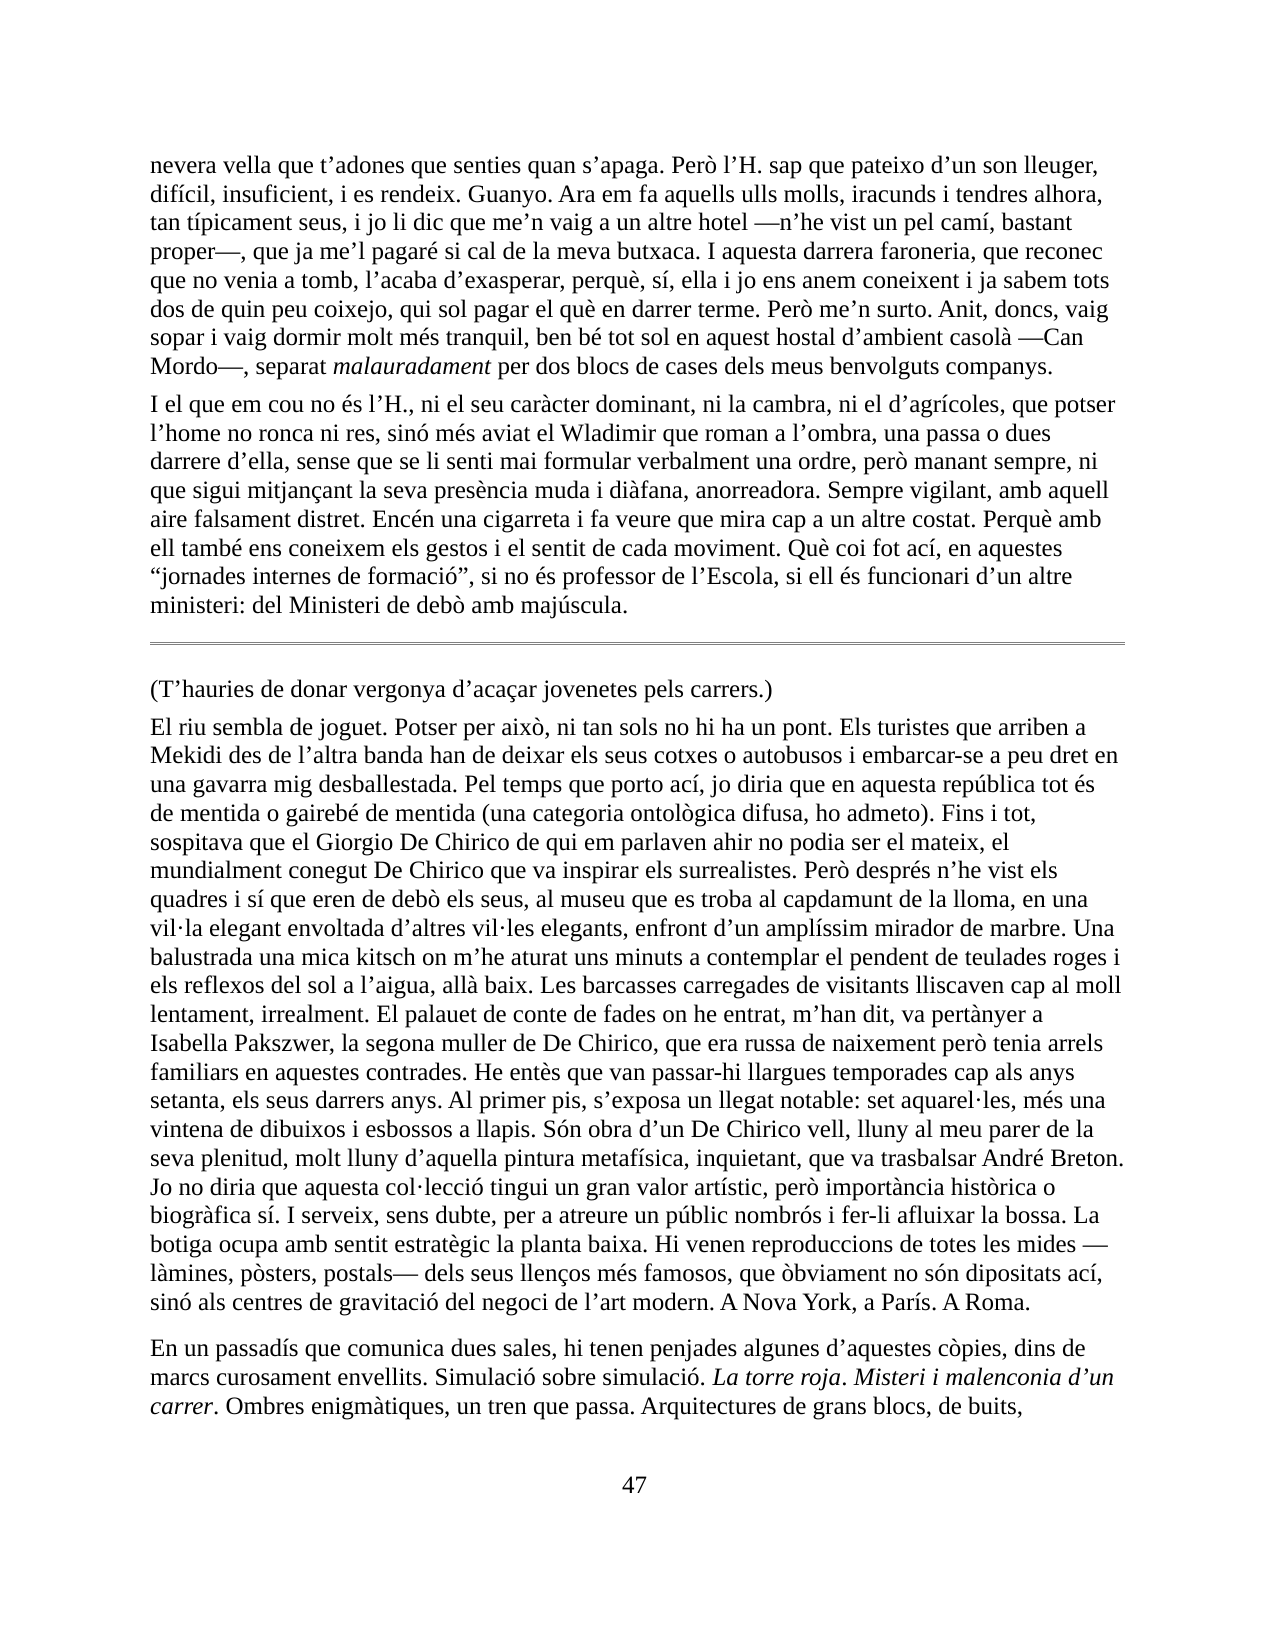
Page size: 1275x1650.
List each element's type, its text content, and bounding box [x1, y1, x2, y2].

text En un passadís que comunica dues sales, hi tenen penjades algunes d’aquestes còpies, dins de marcs curosament envellits. Simulació sobre simulació. La torre roja. Misteri i malenconia d’un carrer. Ombres enigmàtiques, un tren que passa. Arquitectures de grans blocs, de buits, [150, 1333, 1125, 1420]
text I el que em cou no és l’H., ni el seu caràcter dominant, ni la cambra, ni el d’agrícoles, que potser l’home no ronca ni res, sinó més aviat el Wladimir que roman a l’ombra, una passa o dues darrere d’ella, sense que se li senti mai formular verbalment una ordre, però manant sempre, ni que sigui mitjançant la seva presència muda i diàfana, anorreadora. Sempre vigilant, amb aquell aire falsament distret. Encén una cigarreta i fa veure que mira cap a un altre costat. Perquè amb ell també ens coneixem els gestos i el sentit de cada moviment. Què coi fot ací, en aquestes “jornades internes de formació”, si no és professor de l’Escola, si ell és funcionari d’un altre ministeri: del Ministeri de debò amb majúscula. [150, 389, 1125, 619]
text (T’hauries de donar vergonya d’acaçar jovenetes pels carrers.) [150, 674, 1125, 703]
text nevera vella que t’adones que senties quan s’apaga. Però l’H. sap que pateixo d’un son lleuger, difícil, insuficient, i es rendeix. Guanyo. Ara em fa aquells ulls molls, iracunds i tendres alhora, tan típicament seus, i jo li dic que me’n vaig a un altre hotel —n’he vist un pel camí, bastant proper—, que ja me’l pagaré si cal de la meva butxaca. I aquesta darrera faroneria, que reconec que no venia a tomb, l’acaba d’exasperar, perquè, sí, ella i jo ens anem coneixent i ja sabem tots dos de quin peu coixejo, qui sol pagar el què en darrer terme. Però me’n surto. Anit, doncs, vaig sopar i vaig dormir molt més tranquil, ben bé tot sol en aquest hostal d’ambient casolà —Can Mordo—, separat malauradament per dos blocs de cases dels meus benvolguts companys. [150, 150, 1125, 380]
text El riu sembla de joguet. Potser per això, ni tan sols no hi ha un pont. Els turistes que arriben a Mekidi des de l’altra banda han de deixar els seus cotxes o autobusos i embarcar-se a peu dret en una gavarra mig desballestada. Pel temps que porto ací, jo diria que en aquesta república tot és de mentida o gairebé de mentida (una categoria ontològica difusa, ho admeto). Fins i tot, sospitava que el Giorgio De Chirico de qui em parlaven ahir no podia ser el mateix, el mundialment conegut De Chirico que va inspirar els surrealistes. Però després n’he vist els quadres i sí que eren de debò els seus, al museu que es troba al capdamunt de la lloma, en una vil·la elegant envoltada d’altres vil·les elegants, enfront d’un amplíssim mirador de marbre. Una balustrada una mica kitsch on m’he aturat uns minuts a contemplar el pendent de teulades roges i els reflexos del sol a l’aigua, allà baix. Les barcasses carregades de visitants lliscaven cap al moll lentament, irrealment. El palauet de conte de fades on he entrat, m’han dit, va pertànyer a Isabella Pakszwer, la segona muller de De Chirico, que era russa de naixement però tenia arrels familiars en aquestes contrades. He entès que van passar-hi llargues temporades cap als anys setanta, els seus darrers anys. Al primer pis, s’exposa un llegat notable: set aquarel·les, més una vintena de dibuixos i esbossos a llapis. Són obra d’un De Chirico vell, lluny al meu parer de la seva plenitud, molt lluny d’aquella pintura metafísica, inquietant, que va trasbalsar André Breton. Jo no diria que aquesta col·lecció tingui un gran valor artístic, però importància històrica o biogràfica sí. I serveix, sens dubte, per a atreure un públic nombrós i fer-li afluixar la bossa. La botiga ocupa amb sentit estratègic la planta baixa. Hi venen reproduccions de totes les mides —làmines, pòsters, postals— dels seus llenços més famosos, que òbviament no són dipositats ací, sinó als centres de gravitació del negoci de l’art modern. A Nova York, a París. A Roma. [150, 712, 1125, 1316]
